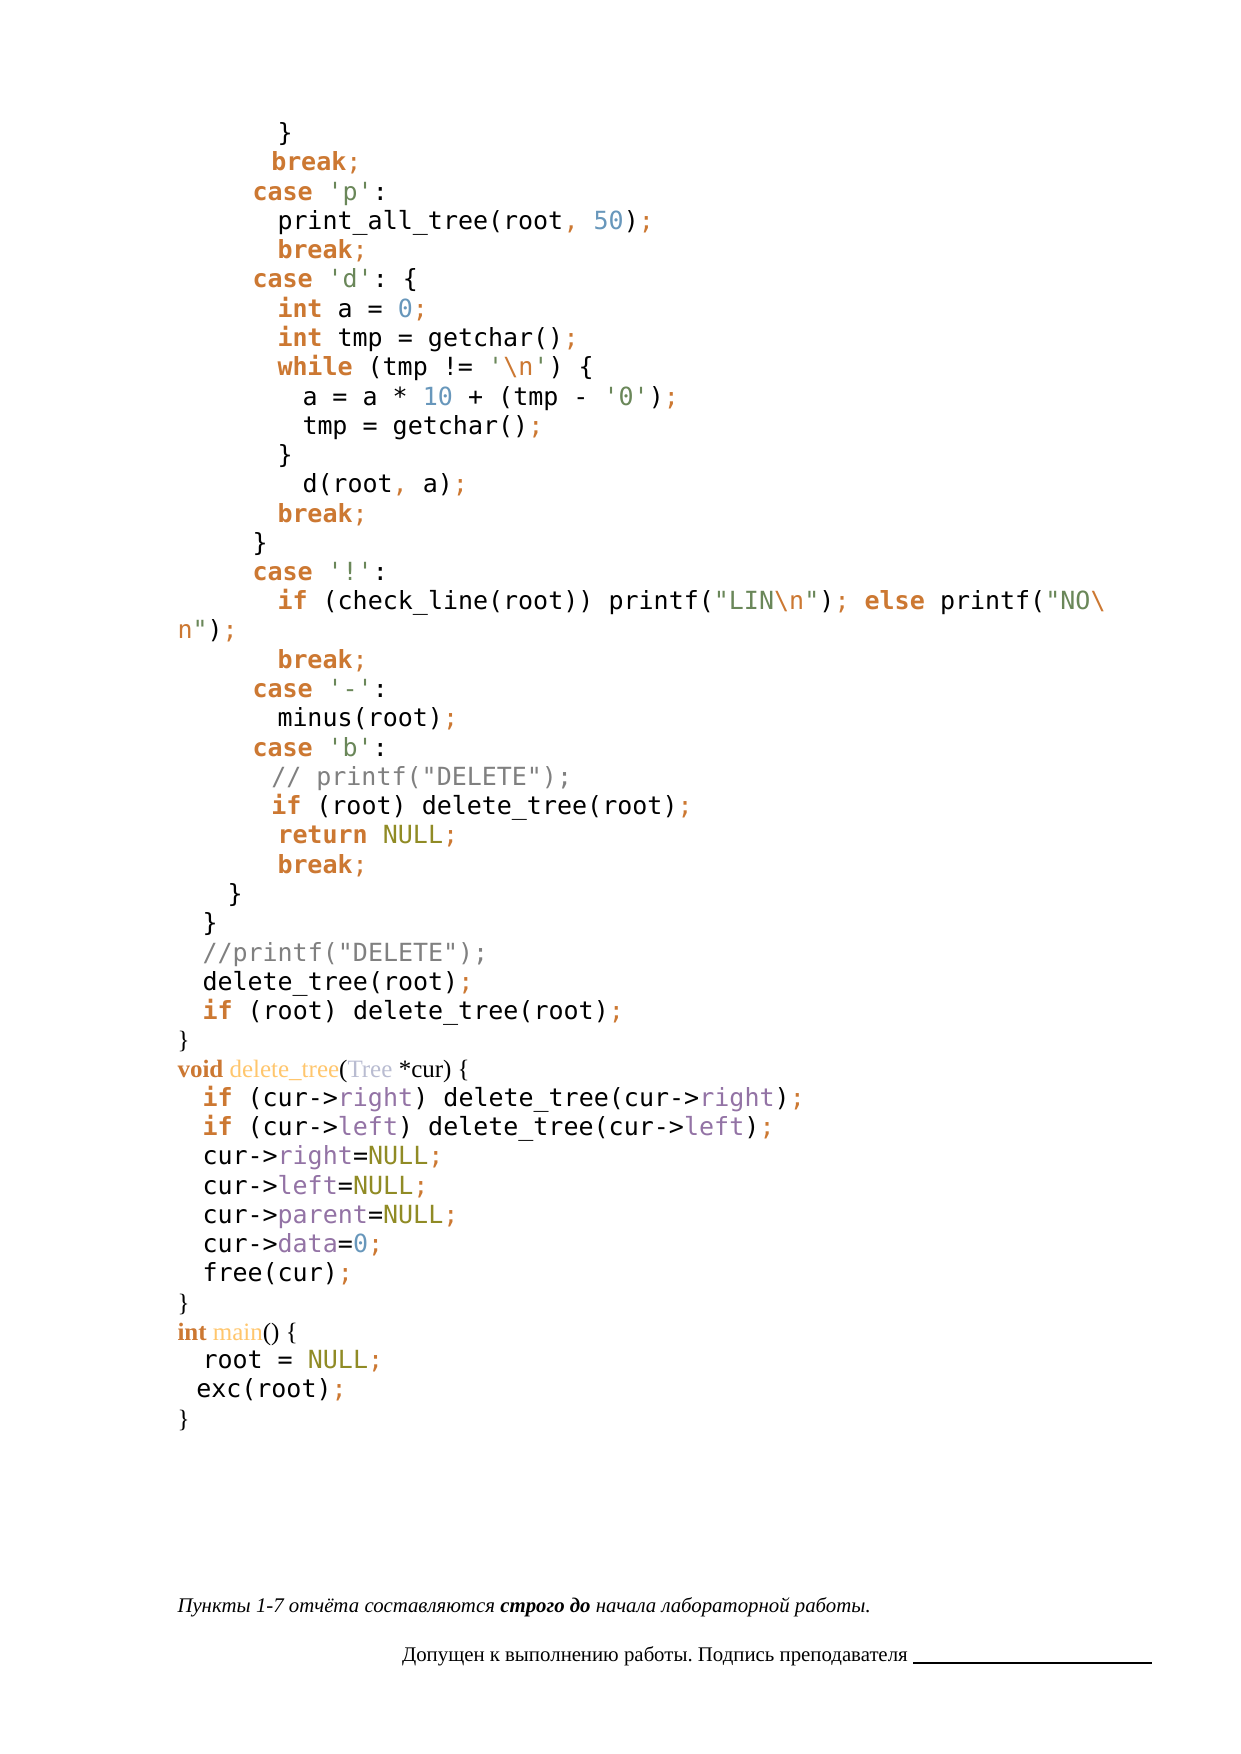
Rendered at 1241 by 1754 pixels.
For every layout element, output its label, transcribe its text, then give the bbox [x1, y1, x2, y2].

text root = NULL; [177, 1345, 1152, 1374]
text cur->data=0; [177, 1229, 1152, 1258]
text while (tmp != '\n') { [177, 352, 1152, 382]
text } [177, 118, 1152, 147]
text exc(root); [177, 1374, 1152, 1404]
text break; [177, 499, 1152, 528]
text break; [177, 235, 1152, 264]
text delete_tree(root); [177, 967, 1152, 996]
text } [177, 1288, 1152, 1317]
text if (cur->right) delete_tree(cur->right); [177, 1083, 1152, 1112]
text } [177, 528, 1152, 557]
text break; [177, 850, 1152, 879]
text case '-': [177, 674, 1152, 703]
text if (root) delete_tree(root); [177, 791, 1152, 821]
text minus(root); [177, 703, 1152, 733]
text void delete_tree(Tree *cur) { [177, 1054, 1152, 1083]
text a = a * 10 + (tmp - '0'); [177, 382, 1152, 411]
text } [177, 440, 1152, 469]
text case 'p': [177, 177, 1152, 206]
text Пункты 1-7 отчёта составляются строго до начала лабораторной работы. [177, 1593, 1152, 1617]
text break; [177, 645, 1152, 674]
text Допущен к выполнению работы. Подпись преподавателя [177, 1641, 1152, 1666]
text cur->left=NULL; [177, 1171, 1152, 1200]
text // printf("DELETE"); [177, 762, 1152, 791]
text case 'd': { [177, 264, 1152, 294]
text int a = 0; [177, 294, 1152, 323]
text free(cur); [177, 1258, 1152, 1288]
text if (cur->left) delete_tree(cur->left); [177, 1112, 1152, 1141]
text } [177, 879, 1152, 908]
text tmp = getchar(); [177, 411, 1152, 440]
text } [177, 908, 1152, 938]
text d(root, a); [177, 469, 1152, 499]
text case 'b': [177, 733, 1152, 762]
text //printf("DELETE"); [177, 938, 1152, 967]
text case '!': [177, 557, 1152, 586]
text } [177, 1025, 1152, 1054]
text if (root) delete_tree(root); [177, 996, 1152, 1025]
text cur->right=NULL; [177, 1141, 1152, 1171]
text if (check_line(root)) printf("LIN\n"); else printf("NO\n"); [177, 586, 1152, 645]
text } [177, 1404, 1152, 1433]
text int tmp = getchar(); [177, 323, 1152, 352]
text return NULL; [177, 821, 1152, 850]
text int main() { [177, 1317, 1152, 1345]
text print_all_tree(root, 50); [177, 206, 1152, 235]
text cur->parent=NULL; [177, 1200, 1152, 1229]
text break; [177, 147, 1152, 177]
